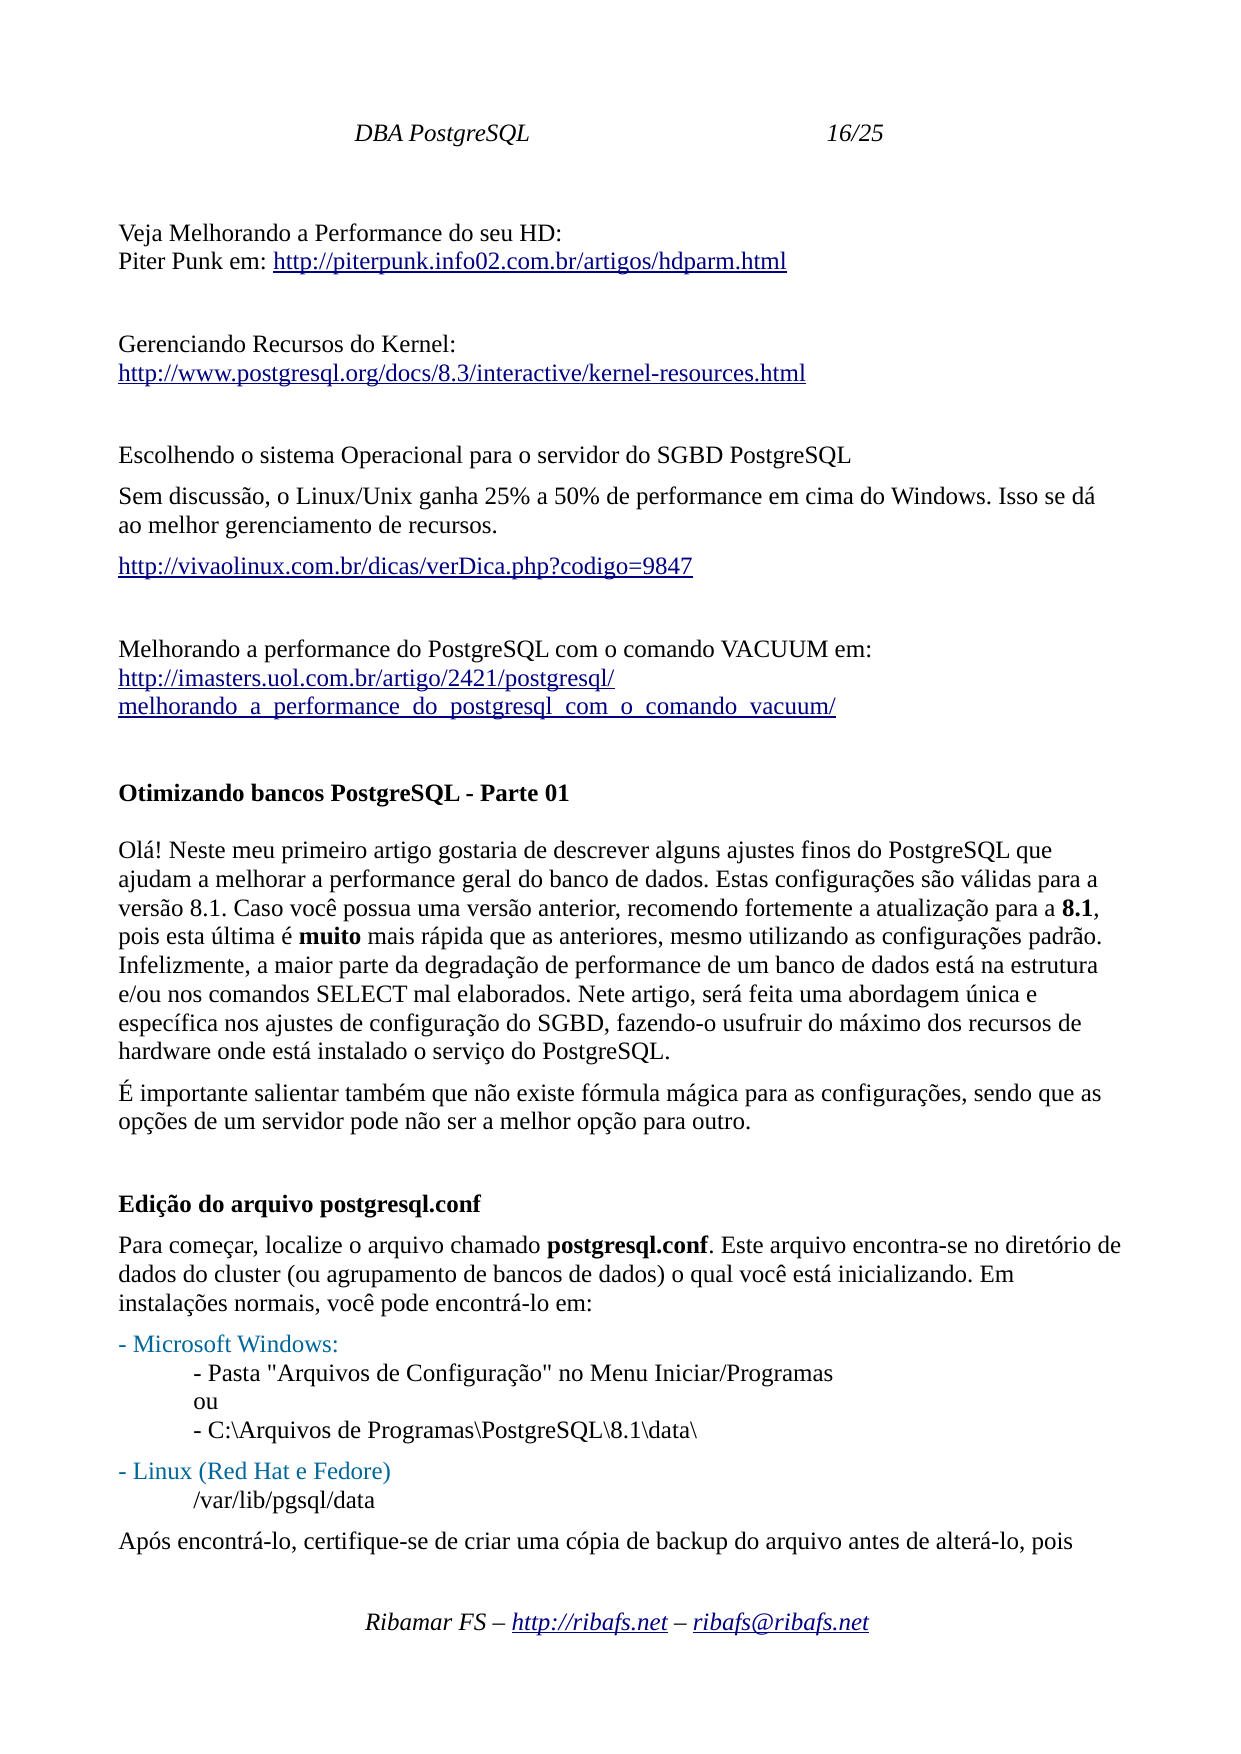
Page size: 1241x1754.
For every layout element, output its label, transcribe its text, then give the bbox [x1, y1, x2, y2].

text http://imasters.uol.com.br/artigo/2421/postgresql/melhorando_a_performance_do_postgresql_com_o_comando_vacuum/ [118, 663, 1122, 720]
text - Linux (Red Hat e Fedore) /var/lib/pgsql/data [118, 1456, 1122, 1514]
text Gerenciando Recursos do Kernel: http://www.postgresql.org/docs/8.3/interactive/kernel-resources.html [118, 329, 1122, 386]
text Olá! Neste meu primeiro artigo gostaria de descrever alguns ajustes finos do PostgreSQL que ajudam a melhorar a performance geral do banco de dados. Estas configurações são válidas para a versão 8.1. Caso você possua uma versão anterior, recomendo fortemente a atualização para a 8.1, pois esta última é muito mais rápida que as anteriores, mesmo utilizando as configurações padrão. [118, 835, 1122, 950]
text Para começar, localize o arquivo chamado postgresql.conf. Este arquivo encontra-se no diretório de dados do cluster (ou agrupamento de bancos de dados) o qual você está inicializando. Em instalações normais, você pode encontrá-lo em: [118, 1230, 1122, 1316]
text - Microsoft Windows: - Pasta "Arquivos de Configuração" no Menu Iniciar/Programas ou - C:\Arquivos de Programas\PostgreSQL\8.1\data\ [118, 1329, 1122, 1444]
text Melhorando a performance do PostgreSQL com o comando VACUUM em: [118, 634, 1122, 663]
text Piter Punk em: http://piterpunk.info02.com.br/artigos/hdparm.html [118, 246, 1122, 275]
text Veja Melhorando a Performance do seu HD: [118, 218, 1122, 246]
text Infelizmente, a maior parte da degradação de performance de um banco de dados está na estrutura e/ou nos comandos SELECT mal elaborados. Nete artigo, será feita uma abordagem única e específica nos ajustes de configuração do SGBD, fazendo-o usufruir do máximo dos recursos de hardware onde está instalado o serviço do PostgreSQL. [118, 950, 1122, 1065]
text http://vivaolinux.com.br/dicas/verDica.php?codigo=9847 [118, 551, 1122, 580]
text Após encontrá-lo, certifique-se de criar uma cópia de backup do arquivo antes de alterá-lo, pois [118, 1526, 1122, 1555]
text Edição do arquivo postgresql.conf [118, 1189, 1122, 1218]
text Otimizando bancos PostgreSQL - Parte 01 [118, 778, 1122, 806]
text Sem discussão, o Linux/Unix ganha 25% a 50% de performance em cima do Windows. Isso se dá ao melhor gerenciamento de recursos. [118, 481, 1122, 539]
text Escolhendo o sistema Operacional para o servidor do SGBD PostgreSQL [118, 440, 1122, 469]
text É importante salientar também que não existe fórmula mágica para as configurações, sendo que as opções de um servidor pode não ser a melhor opção para outro. [118, 1078, 1122, 1135]
